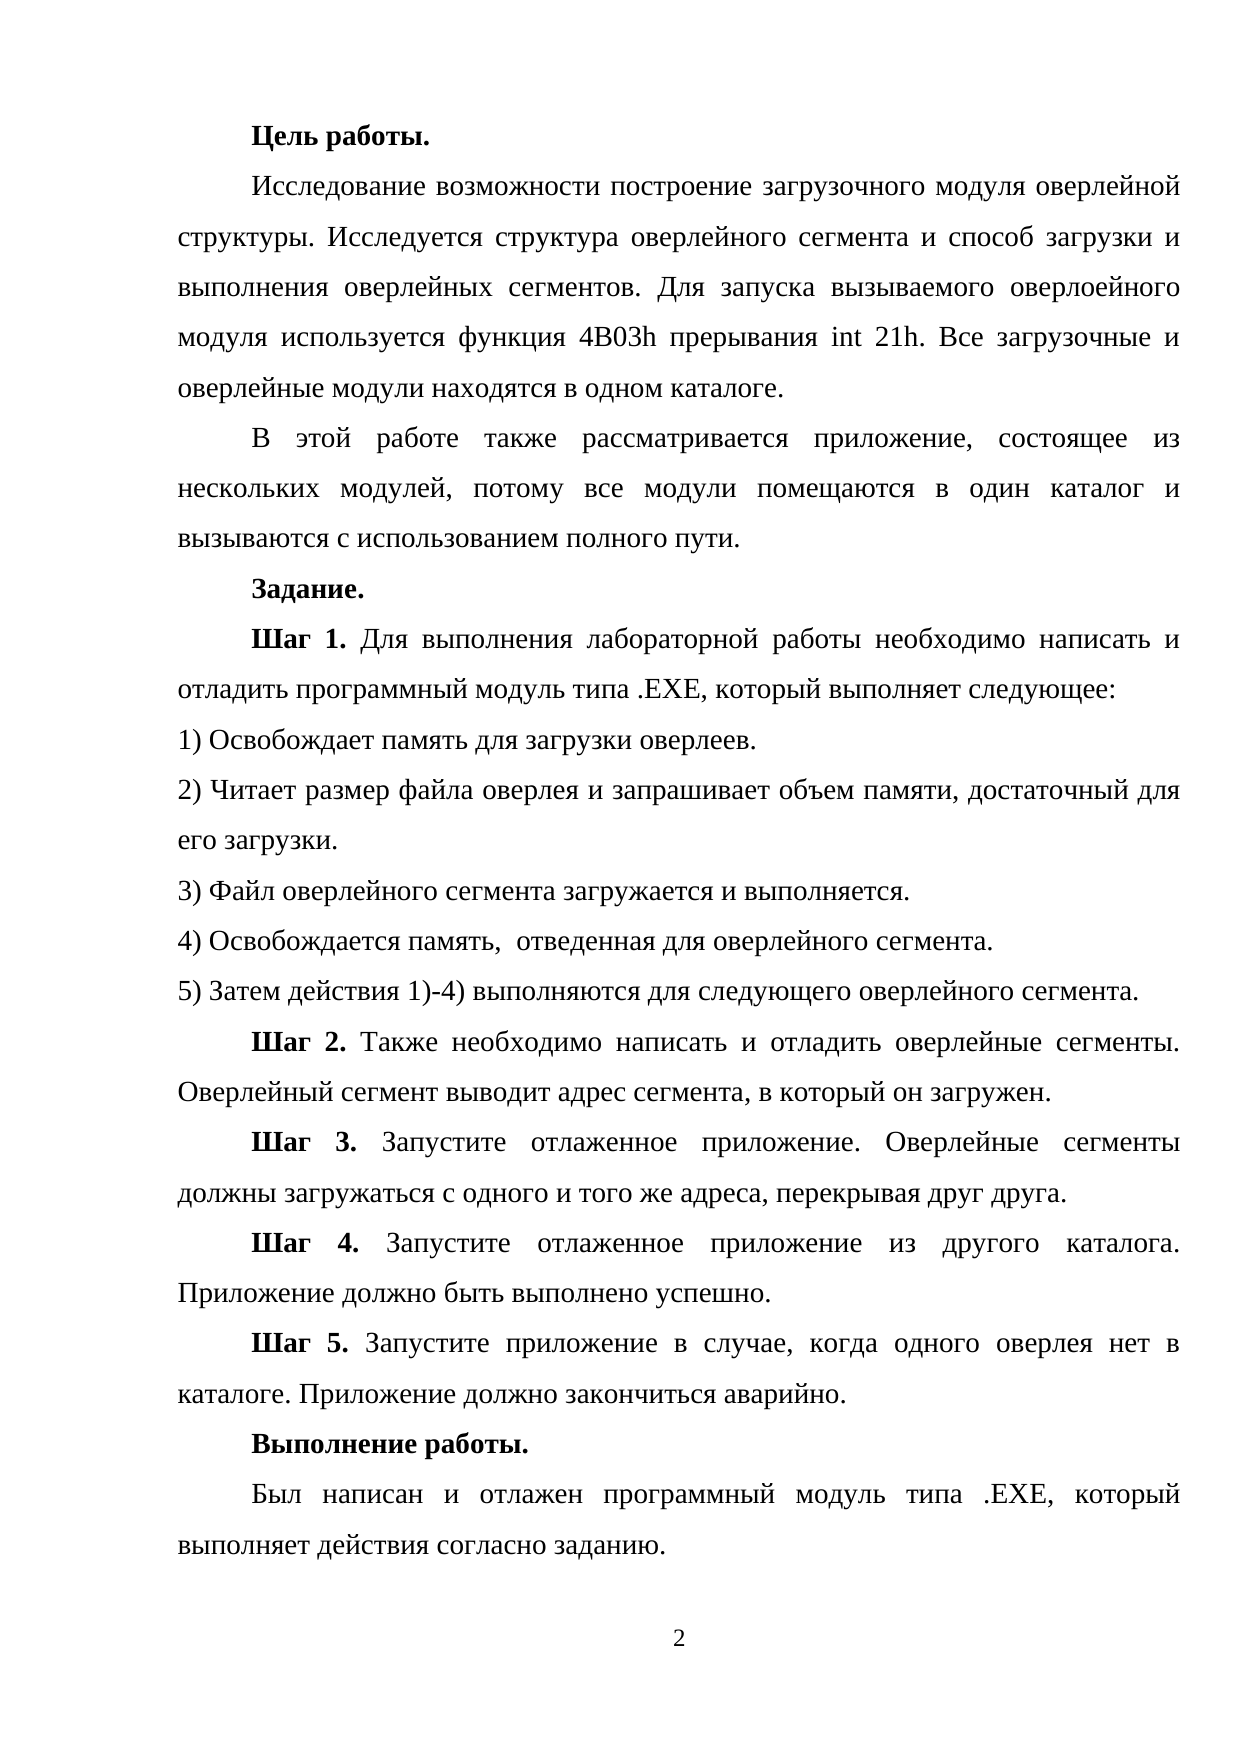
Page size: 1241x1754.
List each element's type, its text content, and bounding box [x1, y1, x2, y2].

text Исследование возможности построение загрузочного модуля оверлейной структуры. Исследуется структура оверлейного сегмента и способ загрузки и выполнения оверлейных сегментов. Для запуска вызываемого оверлоейного модуля используется функция 4B03h прерывания int 21h. Все загрузочные и оверлейные модули находятся в одном каталоге. [177, 168, 1181, 403]
text 1) Освобождает память для загрузки оверлеев. [177, 722, 1181, 755]
text 4) Освобождается память, отведенная для оверлейного сегмента. [177, 923, 1181, 957]
text Задание. [177, 571, 1181, 604]
text Шаг 3. Запустите отлаженное приложение. Оверлейные сегменты должны загружаться с одного и того же адреса, перекрывая друг друга. [177, 1124, 1181, 1208]
text Шаг 1. Для выполнения лабораторной работы необходимо написать и отладить программный модуль типа .EXE, который выполняет следующее: [177, 621, 1181, 705]
text 3) Файл оверлейного сегмента загружается и выполняется. [177, 873, 1181, 906]
text В этой работе также рассматривается приложение, состоящее из нескольких модулей, потому все модули помещаются в один каталог и вызываются с использованием полного пути. [177, 420, 1181, 554]
text Шаг 4. Запустите отлаженное приложение из другого каталога. Приложение должно быть выполнено успешно. [177, 1225, 1181, 1309]
text Шаг 5. Запустите приложение в случае, когда одного оверлея нет в каталоге. Приложение должно закончиться аварийно. [177, 1326, 1181, 1409]
text 2) Читает размер файла оверлея и запрашивает объем памяти, достаточный для его загрузки. [177, 772, 1181, 856]
text Был написан и отлажен программный модуль типа .EXE, который выполняет действия согласно заданию. [177, 1477, 1181, 1560]
text Цель работы. [177, 118, 1181, 152]
text 5) Затем действия 1)-4) выполняются для следующего оверлейного сегмента. [177, 973, 1181, 1007]
text Выполнение работы. [177, 1426, 1181, 1460]
text Шаг 2. Также необходимо написать и отладить оверлейные сегменты. Оверлейный сегмент выводит адрес сегмента, в который он загружен. [177, 1024, 1181, 1108]
